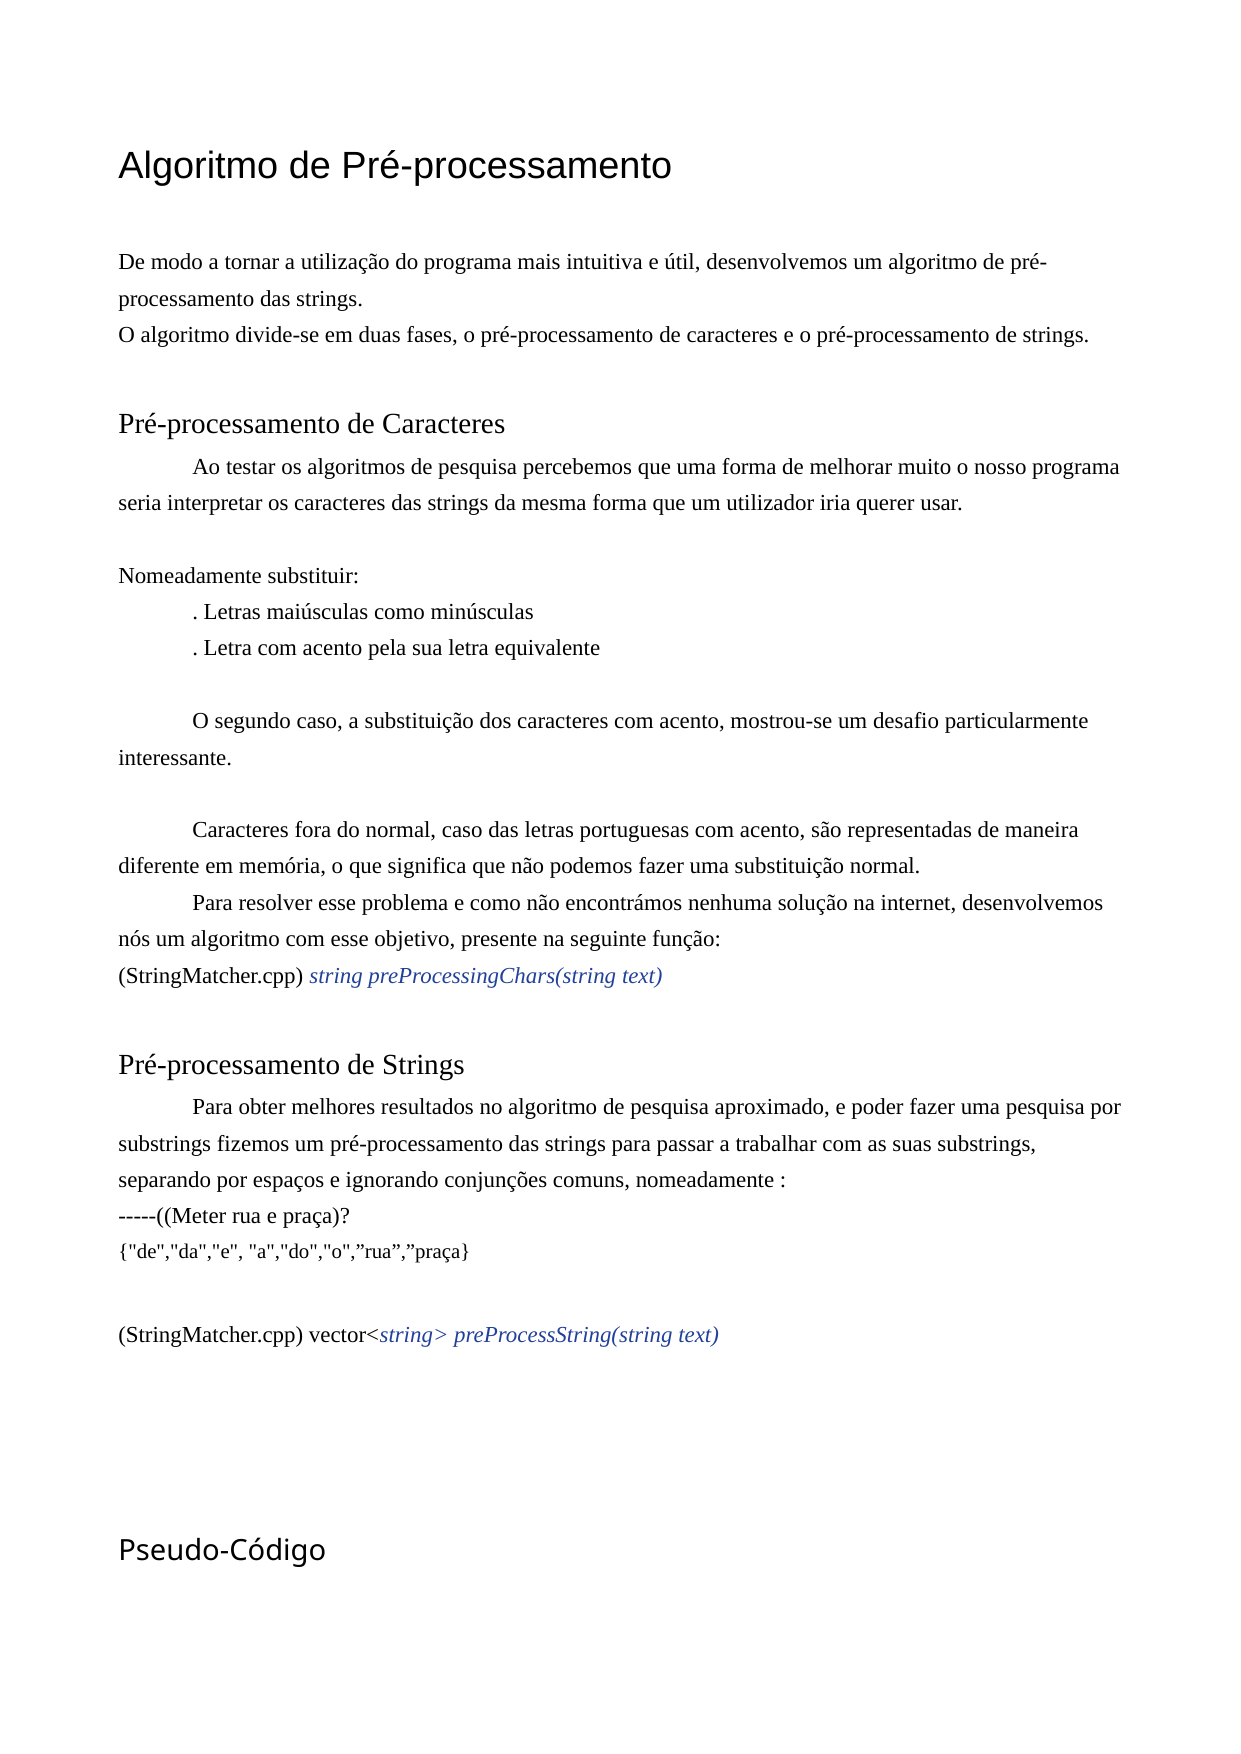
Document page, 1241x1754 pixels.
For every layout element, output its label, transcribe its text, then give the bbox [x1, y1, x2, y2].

text . Letra com acento pela sua letra equivalente [118, 634, 1122, 661]
text Para obter melhores resultados no algoritmo de pesquisa aproximado, e poder fazer uma pesquisa por substrings fizemos um pré-processamento das strings para passar a trabalhar com as suas substrings, separando por espaços e ignorando conjunções comuns, nomeadamente : [118, 1093, 1122, 1192]
subtitle Algoritmo de Pré-processamento [118, 143, 1122, 187]
text Pré-processamento de Strings [118, 1047, 1122, 1081]
text -----((Meter rua e praça)? [118, 1202, 1122, 1229]
text Ao testar os algoritmos de pesquisa percebemos que uma forma de melhorar muito o nosso programa seria interpretar os caracteres das strings da mesma forma que um utilizador iria querer usar. [118, 453, 1122, 515]
text O algoritmo divide-se em duas fases, o pré-processamento de caracteres e o pré-processamento de strings. [118, 321, 1122, 347]
subtitle Pseudo-Código [118, 1529, 1122, 1569]
text Nomeadamente substituir: [118, 562, 1122, 588]
text Pré-processamento de Caracteres [118, 406, 1122, 440]
text . Letras maiúsculas como minúsculas [118, 598, 1122, 624]
text (StringMatcher.cpp) vector<string> preProcessString(string text) [118, 1321, 1122, 1347]
text De modo a tornar a utilização do programa mais intuitiva e útil, desenvolvemos um algoritmo de pré-processamento das strings. [118, 248, 1122, 311]
text {"de","da","e", "a","do","o",”rua”,”praça} [118, 1239, 1122, 1263]
text (StringMatcher.cpp) string preProcessingChars(string text) [118, 962, 1122, 988]
text O segundo caso, a substituição dos caracteres com acento, mostrou-se um desafio particularmente interessante. [118, 707, 1122, 770]
text Caracteres fora do normal, caso das letras portuguesas com acento, são representadas de maneira diferente em memória, o que significa que não podemos fazer uma substituição normal. [118, 816, 1122, 879]
text Para resolver esse problema e como não encontrámos nenhuma solução na internet, desenvolvemos nós um algoritmo com esse objetivo, presente na seguinte função: [118, 889, 1122, 952]
